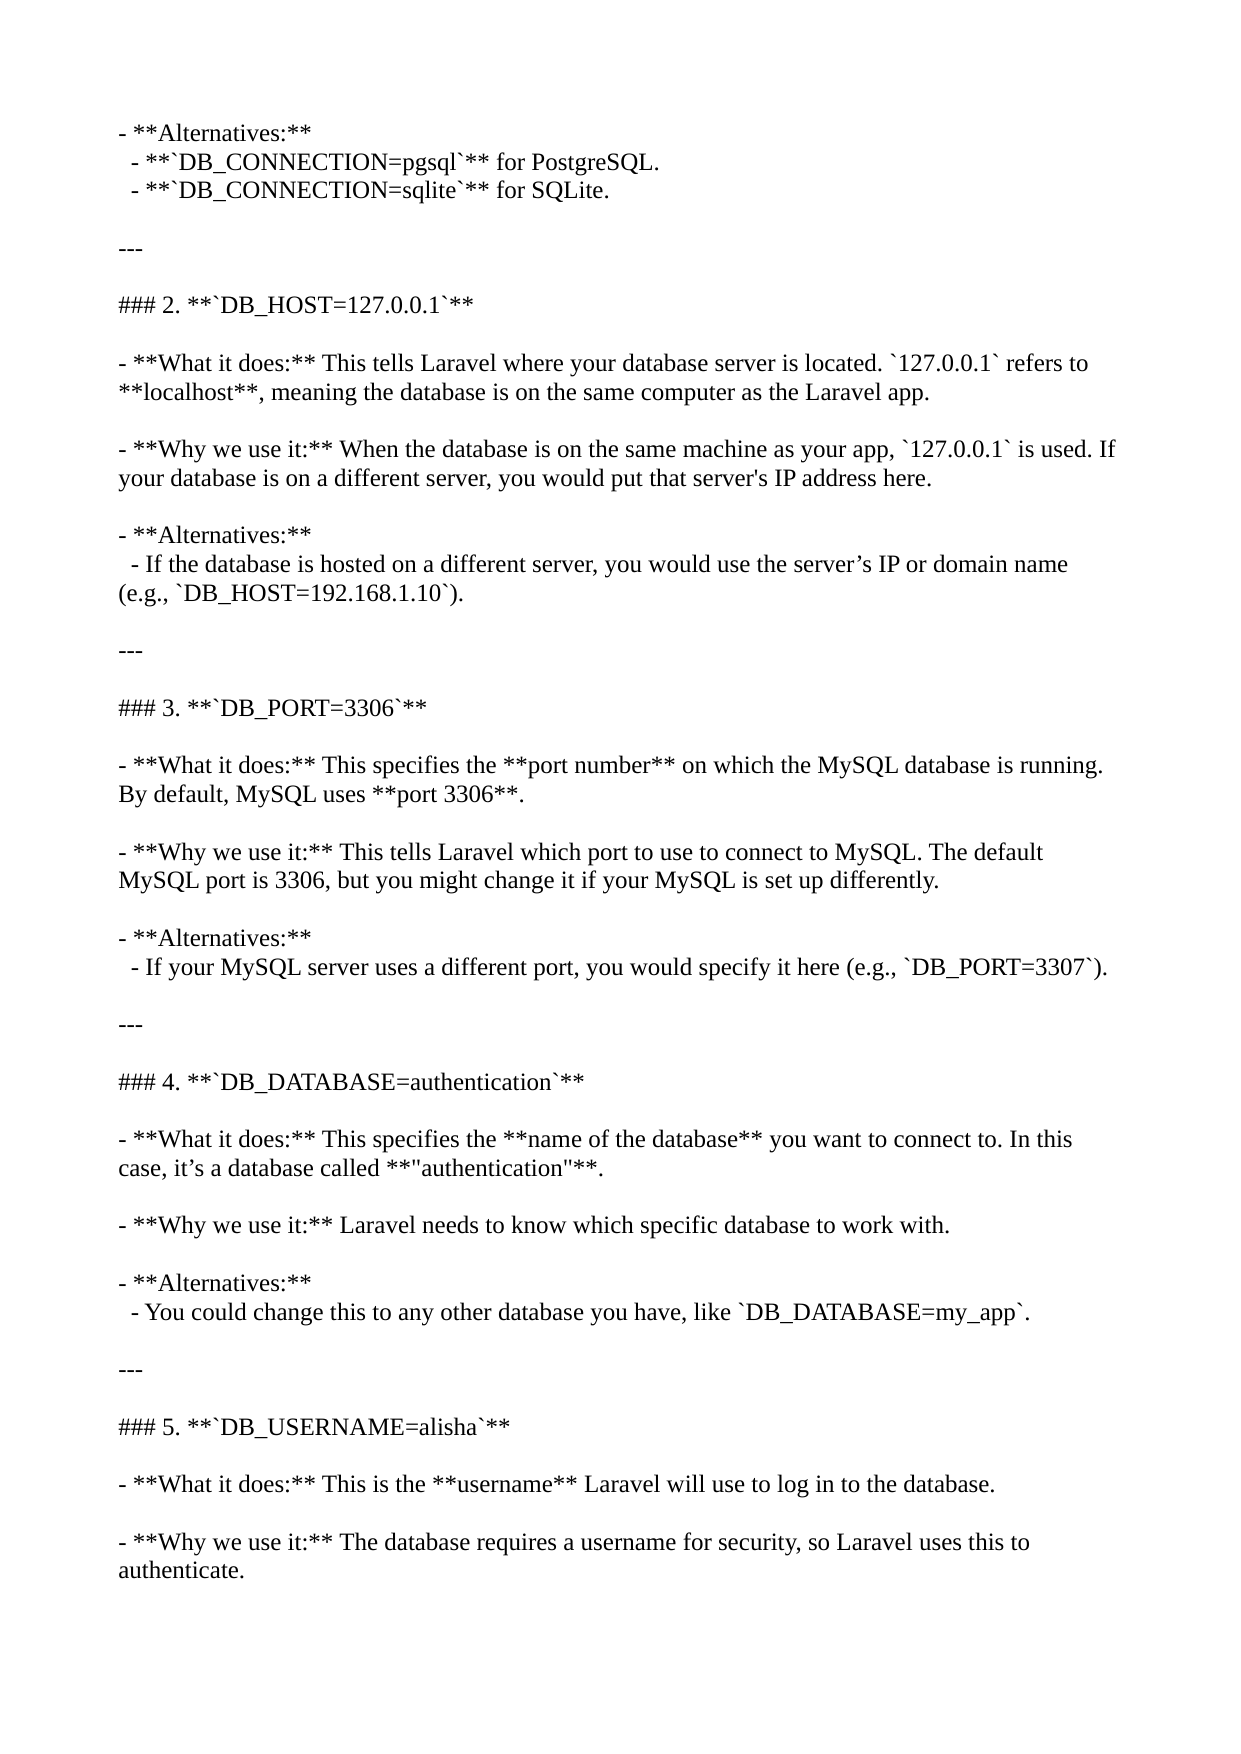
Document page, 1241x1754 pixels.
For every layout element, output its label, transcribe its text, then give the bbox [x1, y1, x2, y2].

text - **Why we use it:** When the database is on the same machine as your app, `127.0.0.1` is used. If your database is on a different server, you would put that server's IP address here. [118, 434, 1122, 492]
text - **What it does:** This tells Laravel where your database server is located. `127.0.0.1` refers to **localhost**, meaning the database is on the same computer as the Laravel app. [118, 348, 1122, 406]
text - **What it does:** This specifies the **port number** on which the MySQL database is running. By default, MySQL uses **port 3306**. [118, 751, 1122, 808]
text - **Alternatives:** [118, 923, 1122, 952]
text - **Why we use it:** Laravel needs to know which specific database to work with. [118, 1211, 1122, 1239]
text - **Alternatives:** [118, 118, 1122, 147]
text --- [118, 233, 1122, 262]
text --- [118, 1354, 1122, 1383]
text - You could change this to any other database you have, like `DB_DATABASE=my_app`. [118, 1297, 1122, 1326]
text --- [118, 636, 1122, 664]
text ### 3. **`DB_PORT=3306`** [118, 693, 1122, 722]
text ### 4. **`DB_DATABASE=authentication`** [118, 1067, 1122, 1096]
text - **What it does:** This specifies the **name of the database** you want to connect to. In this case, it’s a database called **"authentication"**. [118, 1124, 1122, 1182]
text - If the database is hosted on a different server, you would use the server’s IP or domain name (e.g., `DB_HOST=192.168.1.10`). [118, 549, 1122, 607]
text - If your MySQL server uses a different port, you would specify it here (e.g., `DB_PORT=3307`). [118, 952, 1122, 981]
text - **Alternatives:** [118, 521, 1122, 549]
text - **Alternatives:** [118, 1268, 1122, 1297]
text --- [118, 1009, 1122, 1038]
text ### 2. **`DB_HOST=127.0.0.1`** [118, 291, 1122, 319]
text - **Why we use it:** The database requires a username for security, so Laravel uses this to authenticate. [118, 1527, 1122, 1584]
text - **What it does:** This is the **username** Laravel will use to log in to the database. [118, 1469, 1122, 1498]
text - **`DB_CONNECTION=pgsql`** for PostgreSQL. [118, 147, 1122, 176]
text ### 5. **`DB_USERNAME=alisha`** [118, 1412, 1122, 1441]
text - **`DB_CONNECTION=sqlite`** for SQLite. [118, 176, 1122, 204]
text - **Why we use it:** This tells Laravel which port to use to connect to MySQL. The default MySQL port is 3306, but you might change it if your MySQL is set up differently. [118, 837, 1122, 894]
